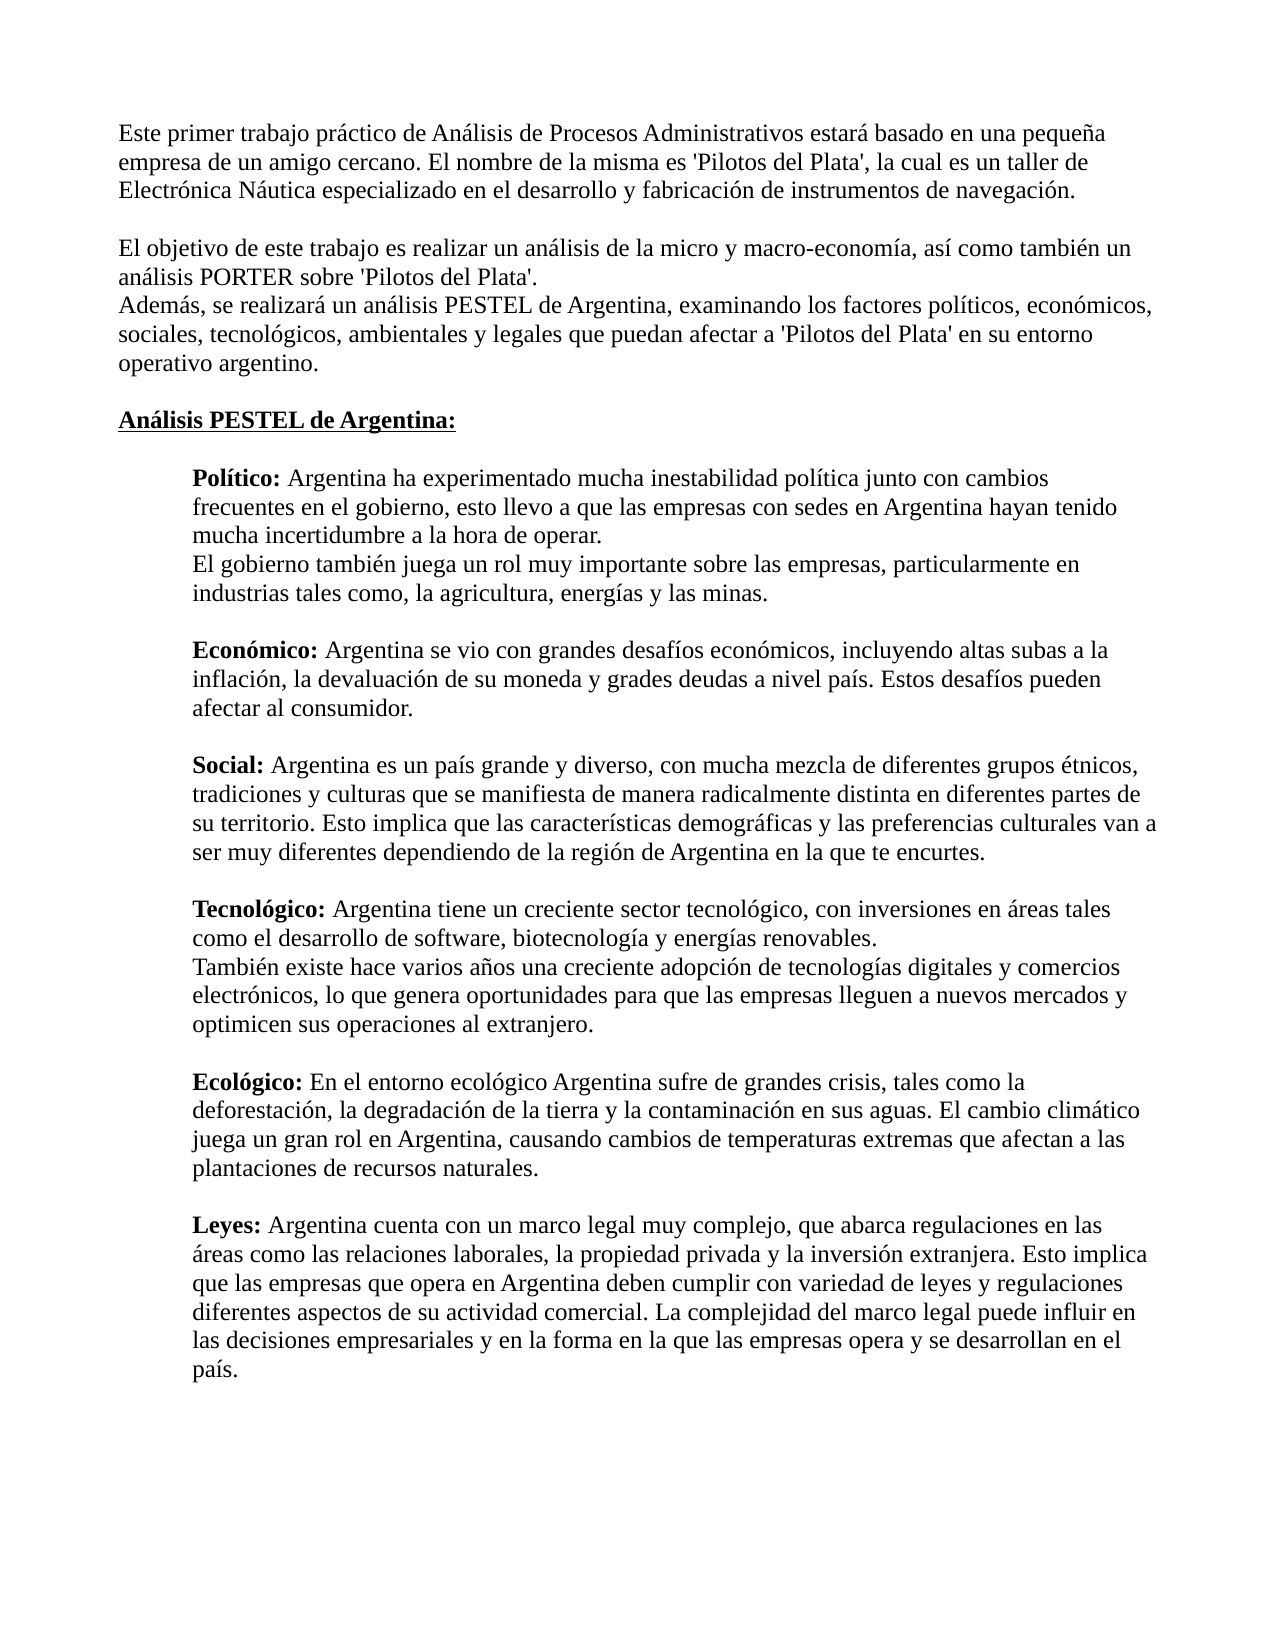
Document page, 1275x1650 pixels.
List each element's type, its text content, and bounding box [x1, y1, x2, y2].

text Este primer trabajo práctico de Análisis de Procesos Administrativos estará basado en una pequeña empresa de un amigo cercano. El nombre de la misma es 'Pilotos del Plata', la cual es un taller de Electrónica Náutica especializado en el desarrollo y fabricación de instrumentos de navegación. [118, 118, 1157, 204]
text Social: Argentina es un país grande y diverso, con mucha mezcla de diferentes grupos étnicos, tradiciones y culturas que se manifiesta de manera radicalmente distinta en diferentes partes de su territorio. Esto implica que las características demográficas y las preferencias culturales van a ser muy diferentes dependiendo de la región de Argentina en la que te encurtes. [118, 751, 1157, 866]
text Ecológico: En el entorno ecológico Argentina sufre de grandes crisis, tales como la deforestación, la degradación de la tierra y la contaminación en sus aguas. El cambio climático juega un gran rol en Argentina, causando cambios de temperaturas extremas que afectan a las plantaciones de recursos naturales. [118, 1067, 1157, 1182]
text El gobierno también juega un rol muy importante sobre las empresas, particularmente en industrias tales como, la agricultura, energías y las minas. [118, 549, 1157, 607]
text Además, se realizará un análisis PESTEL de Argentina, examinando los factores políticos, económicos, sociales, tecnológicos, ambientales y legales que puedan afectar a 'Pilotos del Plata' en su entorno operativo argentino. [118, 291, 1157, 377]
text Leyes: Argentina cuenta con un marco legal muy complejo, que abarca regulaciones en las áreas como las relaciones laborales, la propiedad privada y la inversión extranjera. Esto implica que las empresas que opera en Argentina deben cumplir con variedad de leyes y regulaciones diferentes aspectos de su actividad comercial. La complejidad del marco legal puede influir en las decisiones empresariales y en la forma en la que las empresas opera y se desarrollan en el país. [118, 1211, 1157, 1383]
text Tecnológico: Argentina tiene un creciente sector tecnológico, con inversiones en áreas tales como el desarrollo de software, biotecnología y energías renovables. [118, 894, 1157, 952]
text Económico: Argentina se vio con grandes desafíos económicos, incluyendo altas subas a la inflación, la devaluación de su moneda y grades deudas a nivel país. Estos desafíos pueden afectar al consumidor. [118, 636, 1157, 722]
text Análisis PESTEL de Argentina: [118, 406, 1157, 434]
text Político: Argentina ha experimentado mucha inestabilidad política junto con cambios frecuentes en el gobierno, esto llevo a que las empresas con sedes en Argentina hayan tenido mucha incertidumbre a la hora de operar. [118, 434, 1157, 549]
text El objetivo de este trabajo es realizar un análisis de la micro y macro-economía, así como también un análisis PORTER sobre 'Pilotos del Plata'. [118, 233, 1157, 291]
text También existe hace varios años una creciente adopción de tecnologías digitales y comercios electrónicos, lo que genera oportunidades para que las empresas lleguen a nuevos mercados y optimicen sus operaciones al extranjero. [118, 952, 1157, 1038]
